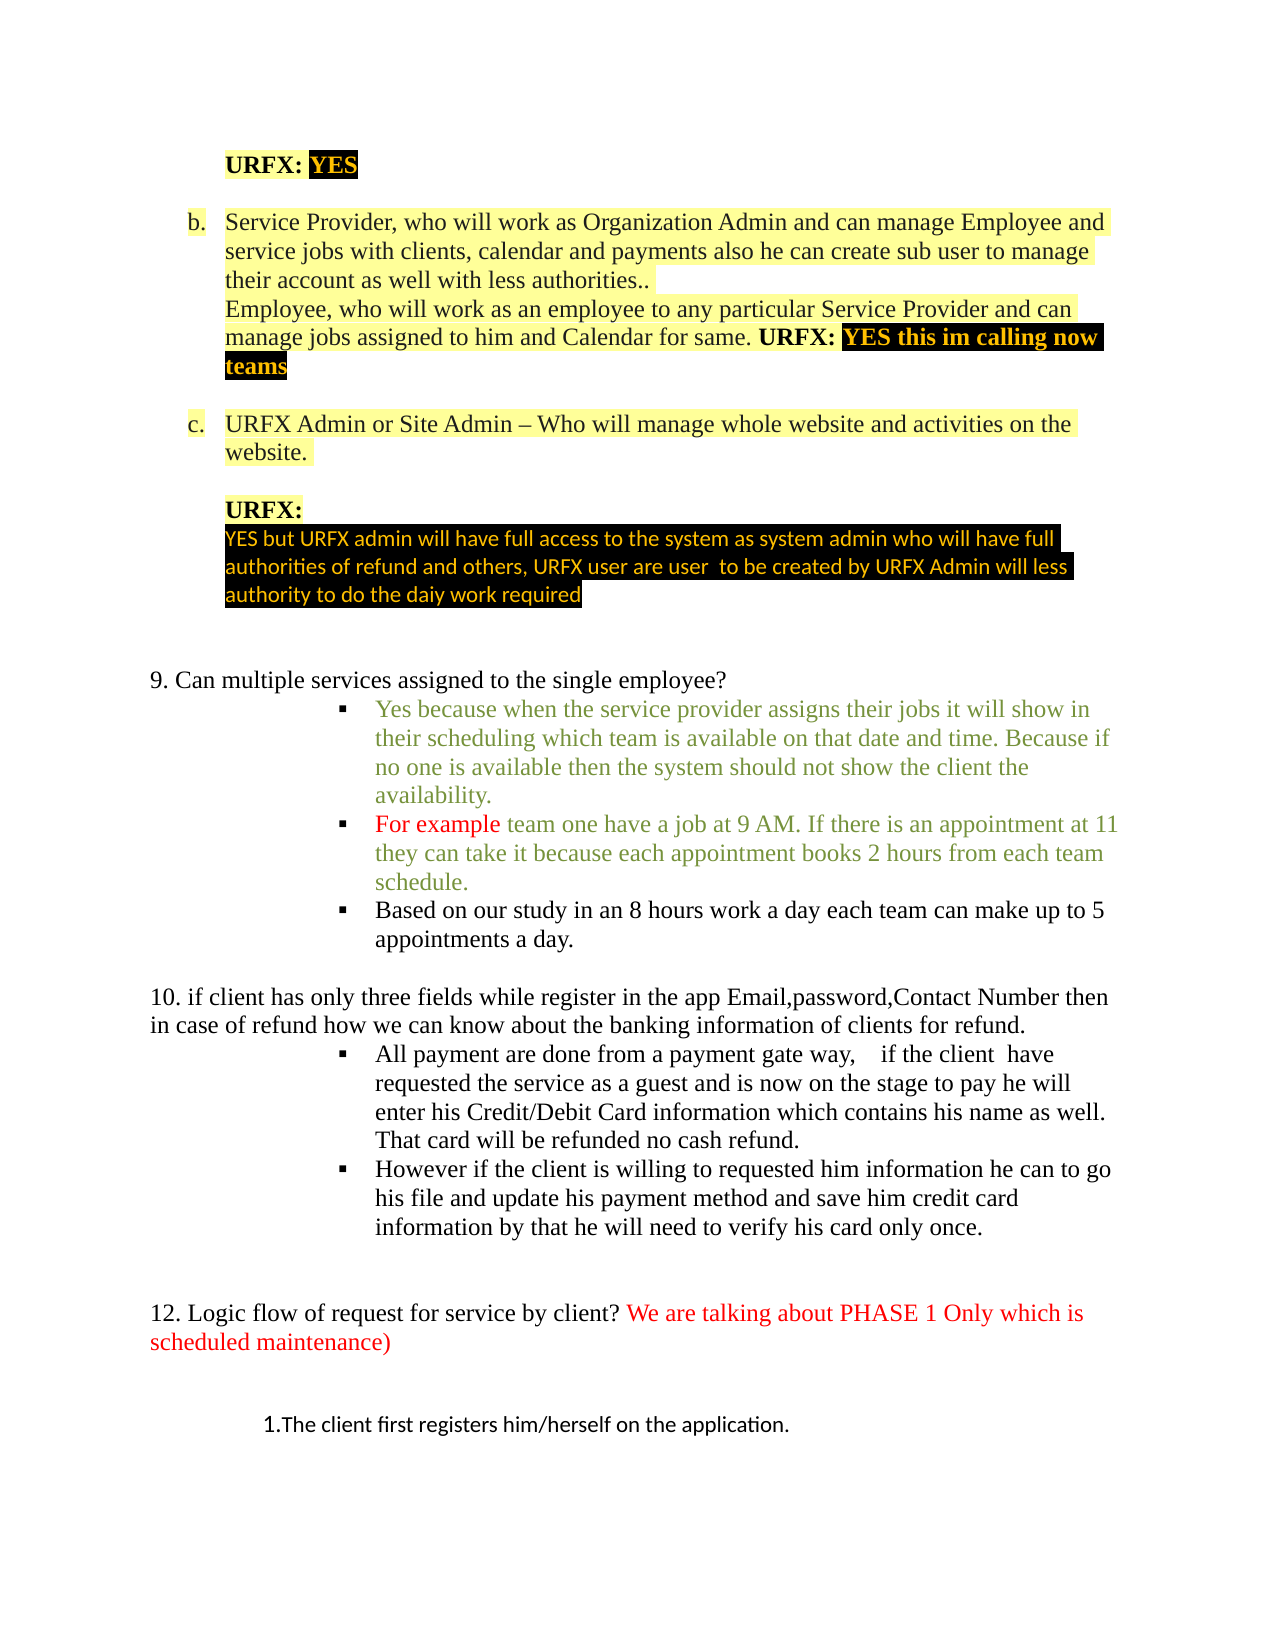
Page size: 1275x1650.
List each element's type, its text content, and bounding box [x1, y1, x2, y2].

list All payment are done from a payment gate way, if the client have requested the service as a guest and is now on the stage to pay he will enter his Credit/Debit Card information which contains his name as well. That card will be refunded no cash refund. [337, 1039, 1125, 1154]
text 12. Logic flow of request for service by client? We are talking about PHASE 1 Only which is scheduled maintenance) [150, 1298, 1125, 1355]
list URFX Admin or Site Admin – Who will manage whole website and activities on the website. [187, 409, 1125, 466]
text YES but URFX admin will have full access to the system as system admin who will have full authorities of refund and others, URFX user are user to be created by URFX Admin will less authority to do the daiy work required [225, 524, 1125, 608]
list For example team one have a job at 9 AM. If there is an appointment at 11 they can take it because each appointment books 2 hours from each team schedule. [337, 809, 1125, 895]
text URFX: YES [225, 150, 1125, 179]
text 10. if client has only three fields while register in the app Email,password,Contact Number then in case of refund how we can know about the banking information of clients for refund. [150, 982, 1125, 1039]
list Service Provider, who will work as Organization Admin and can manage Employee and service jobs with clients, calendar and payments also he can create sub user to manage their account as well with less authorities.. [187, 207, 1125, 294]
text 9. Can multiple services assigned to the single employee? [150, 665, 1125, 694]
text Employee, who will work as an employee to any particular Service Provider and can manage jobs assigned to him and Calendar for same. URFX: YES this im calling now teams [225, 294, 1125, 380]
text URFX: [225, 495, 1125, 524]
list The client first registers him/herself on the application. [112, 1408, 1125, 1439]
list Yes because when the service provider assigns their jobs it will show in their scheduling which team is available on that date and time. Because if no one is available then the system should not show the client the availability. [337, 694, 1125, 809]
list However if the client is willing to requested him information he can to go his file and update his payment method and save him credit card information by that he will need to verify his card only once. [337, 1154, 1125, 1240]
list Based on our study in an 8 hours work a day each team can make up to 5 appointments a day. [337, 895, 1125, 953]
